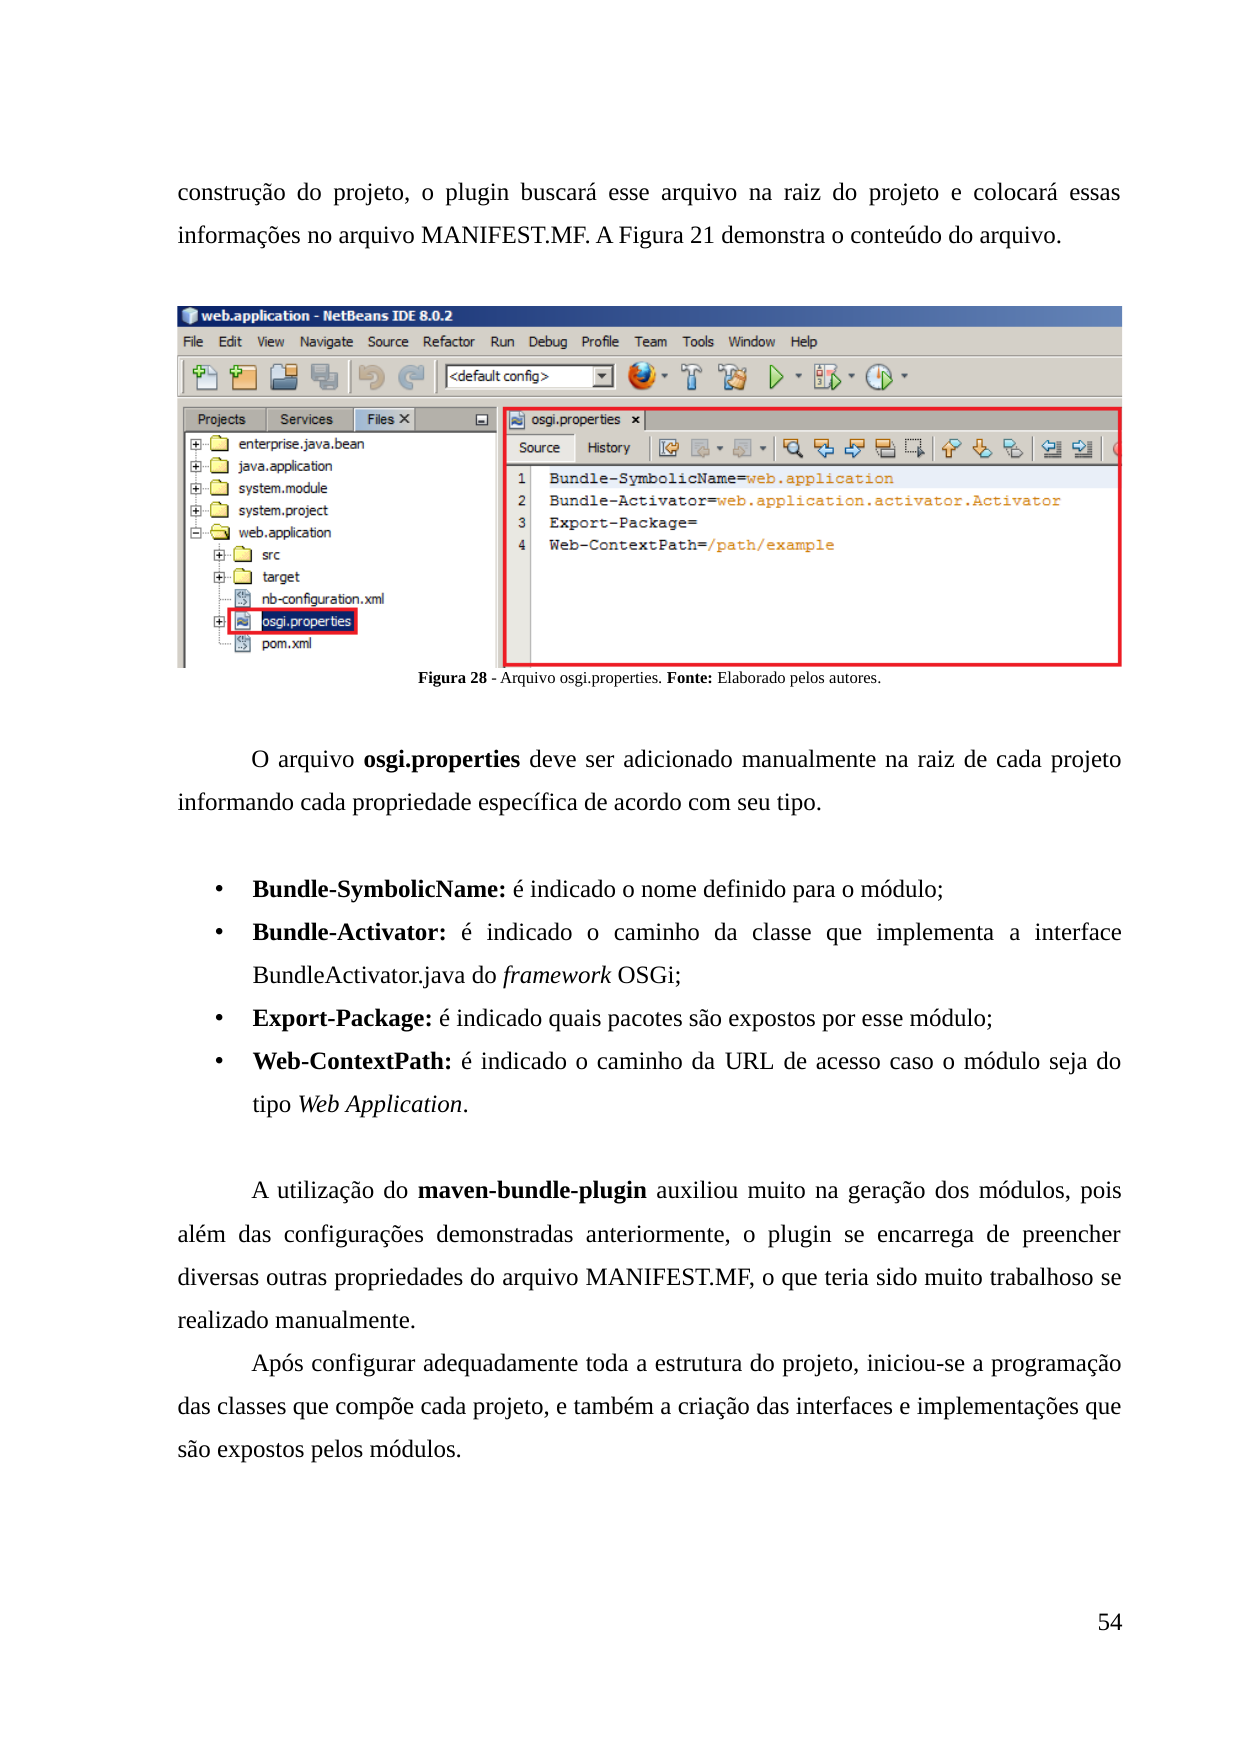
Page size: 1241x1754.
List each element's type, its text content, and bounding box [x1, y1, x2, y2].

list Bundle-Activator: é indicado o caminho da classe que implementa a interface BundleActivator.java do framework OSGi; [215, 917, 1122, 989]
text Figura 28 - Arquivo osgi.properties. Fonte: Elaborado pelos autores. [177, 668, 1122, 687]
text Após configurar adequadamente toda a estrutura do projeto, iniciou-se a programação das classes que compõe cada projeto, e também a criação das interfaces e implementações que são expostos pelos módulos. [177, 1348, 1122, 1463]
text A utilização do maven-bundle-plugin auxiliou muito na geração dos módulos, pois além das configurações demonstradas anteriormente, o plugin se encarrega de preencher diversas outras propriedades do arquivo MANIFEST.MF, o que teria sido muito trabalhoso se realizado manualmente. [177, 1176, 1122, 1334]
list Web-ContextPath: é indicado o caminho da URL de acesso caso o módulo seja do tipo Web Application. [215, 1046, 1122, 1118]
list Export-Package: é indicado quais pacotes são expostos por esse módulo; [215, 1003, 1122, 1032]
picture [177, 306, 1123, 668]
text O arquivo osgi.properties deve ser adicionado manualmente na raiz de cada projeto informando cada propriedade específica de acordo com seu tipo. [177, 744, 1122, 816]
list Bundle-SymbolicName: é indicado o nome definido para o módulo; [215, 874, 1122, 902]
text construção do projeto, o plugin buscará esse arquivo na raiz do projeto e colocará essas informações no arquivo MANIFEST.MF. A Figura 21 demonstra o conteúdo do arquivo. [177, 177, 1122, 249]
